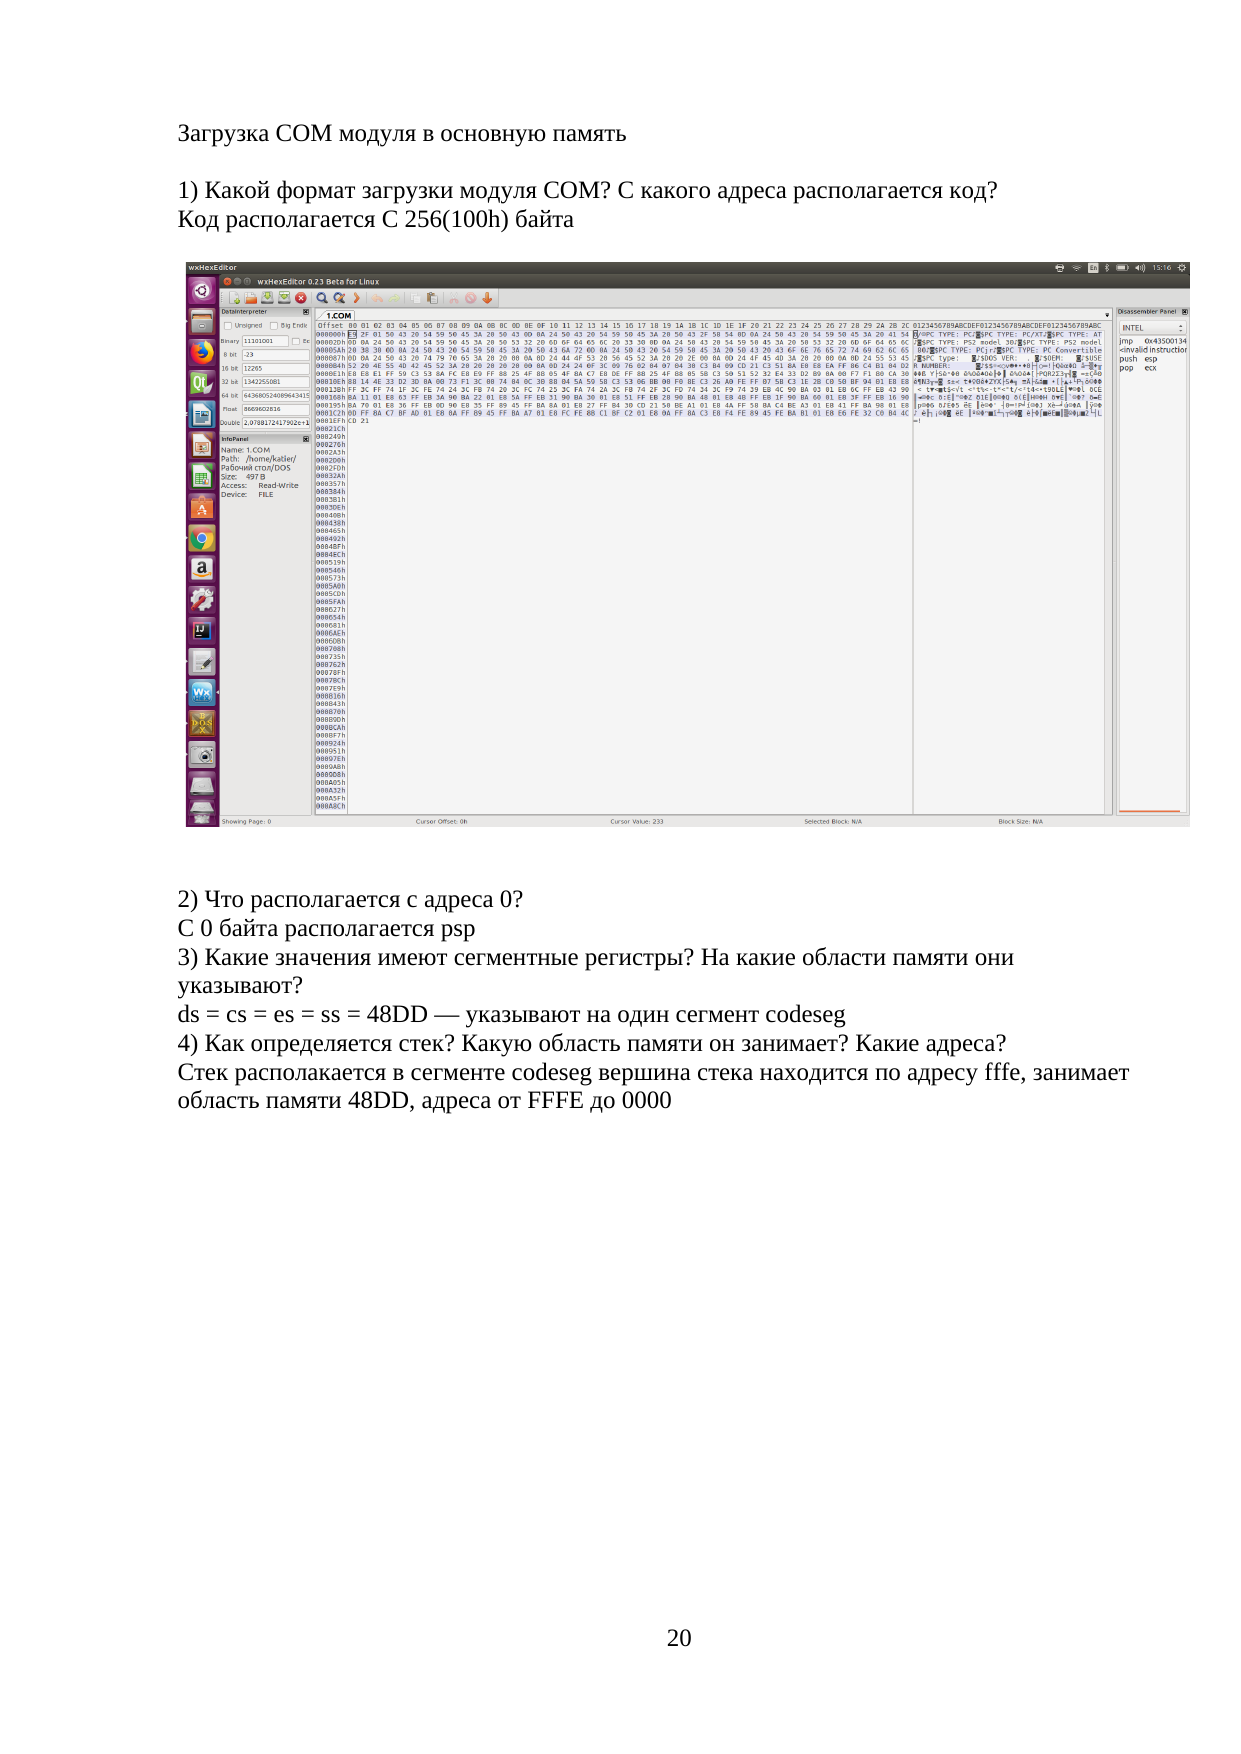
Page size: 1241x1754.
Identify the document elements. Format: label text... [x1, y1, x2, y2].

text 2) Что располагается с адреса 0? [177, 884, 1181, 913]
text 1) Какой формат загрузки модуля СОМ? С какого адреса располагается код? [177, 176, 1181, 204]
text 4) Как определяется стек? Какую область памяти он занимает? Какие адреса? [177, 1028, 1181, 1057]
picture [185, 262, 1190, 827]
text С 0 байта располагается psp [177, 913, 1181, 942]
text указывают? [177, 970, 1181, 999]
text Код располагается С 256(100h) байта [177, 204, 1181, 233]
text Стек располакается в сегменте codeseg вершина стека находится по адресу fffe, занимает область памяти 48DD, адреса от FFFE до 0000 [177, 1057, 1181, 1114]
text 3) Какие значения имеют сегментные регистры? На какие области памяти они [177, 942, 1181, 970]
text ds = cs = es = ss = 48DD — указывают на один сегмент codeseg [177, 999, 1181, 1028]
text Загрузка СОМ модуля в основную память [177, 118, 1181, 147]
